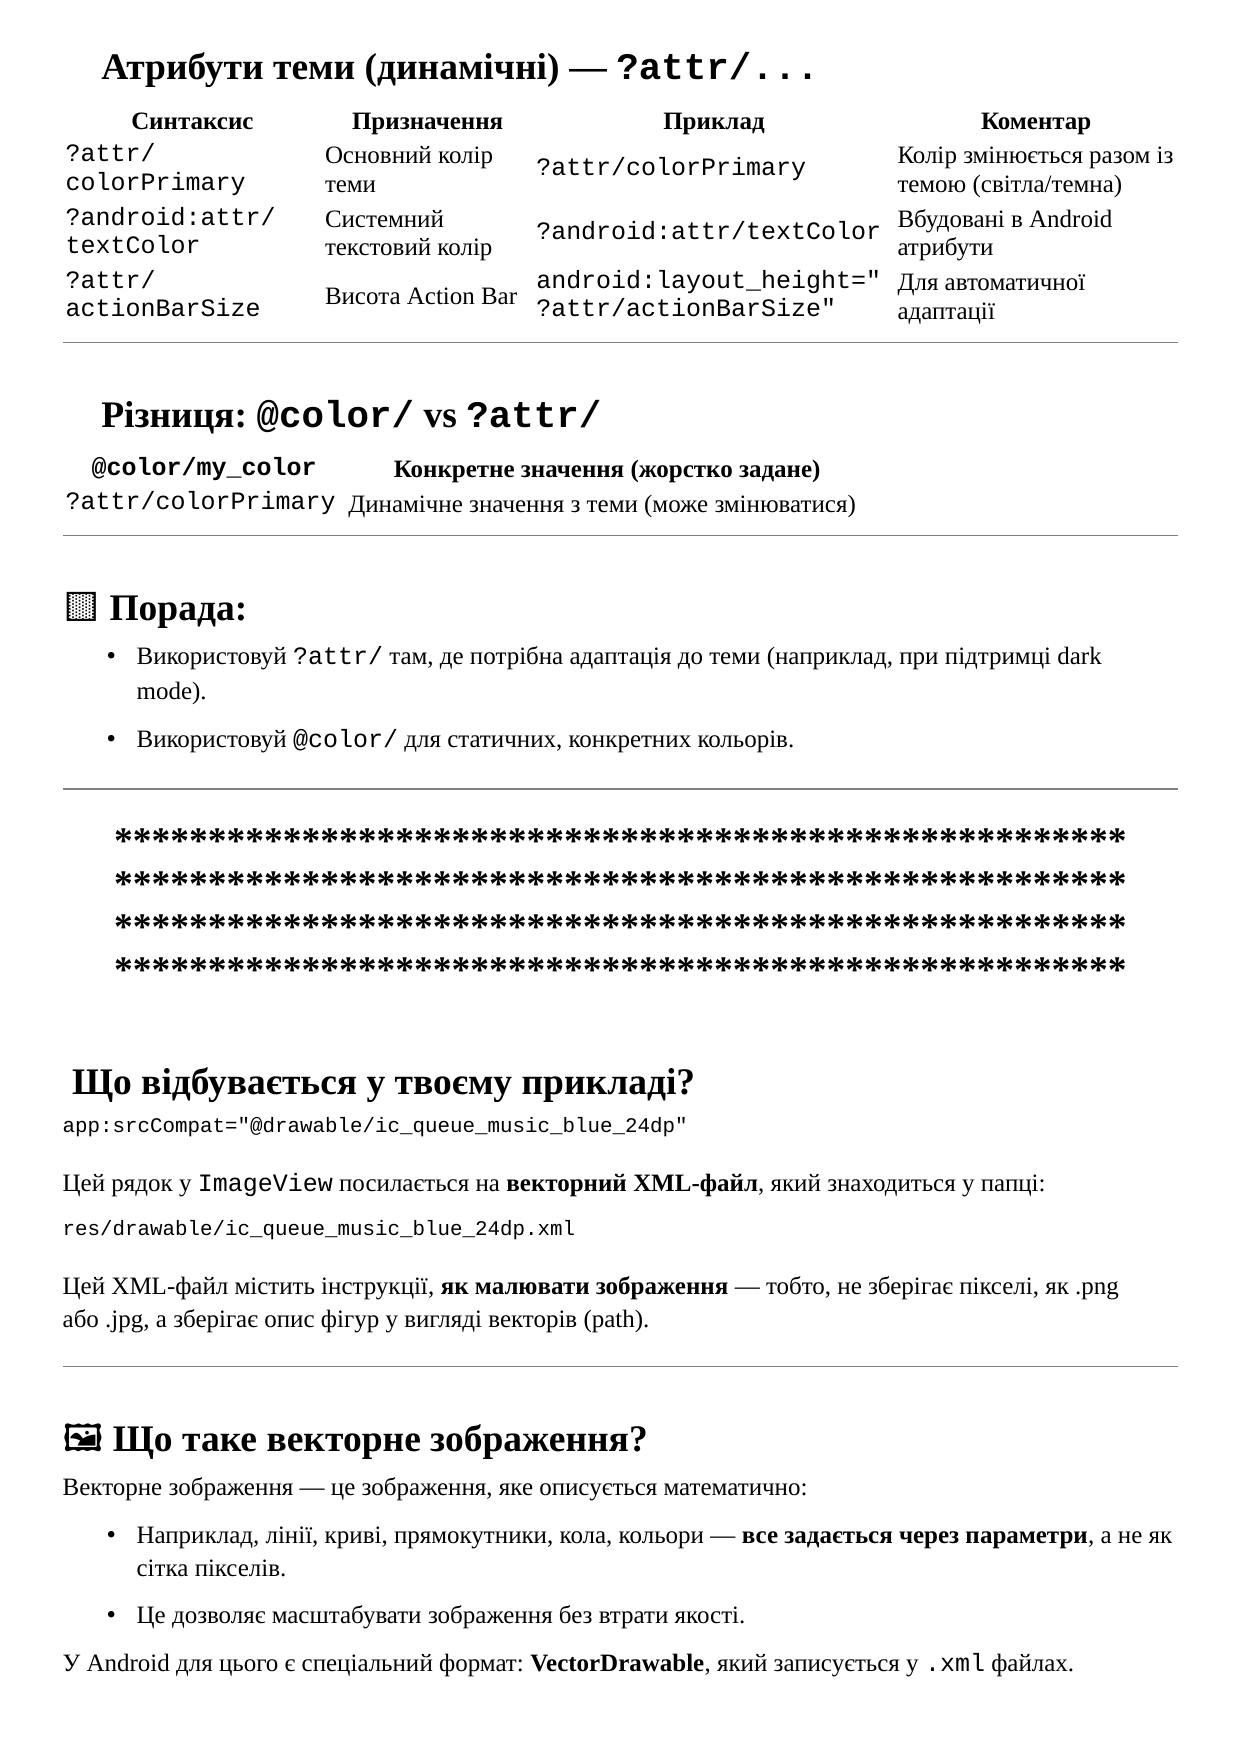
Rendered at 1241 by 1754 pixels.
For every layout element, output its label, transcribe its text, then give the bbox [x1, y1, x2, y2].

subtitle 🟨 Порада: [62, 586, 1178, 629]
table_header Синтаксис [63, 103, 322, 137]
table_cell ?attr/colorPrimary [63, 486, 345, 520]
table_cell ?android:attr/textColor [533, 201, 894, 264]
subtitle 🖼 Що таке векторне зображення? [62, 1417, 1178, 1460]
table_cell Для автоматичної адаптації [894, 264, 1178, 327]
table_header Коментар [894, 103, 1178, 137]
table_cell Колір змінюється разом із темою (світла/темна) [894, 138, 1178, 201]
table_header Приклад [533, 103, 894, 137]
list Це дозволяє масштабувати зображення без втрати якості. [107, 1601, 1178, 1629]
text app:srcCompat="@drawable/ic_queue_music_blue_24dp" [62, 1115, 1178, 1138]
table_cell ?android:attr/textColor [63, 201, 322, 264]
table_cell ?attr/actionBarSize [63, 264, 322, 327]
table_cell android:layout_height="?attr/actionBarSize" [533, 264, 894, 327]
subtitle ****************************************************** [62, 947, 1178, 991]
list Використовуй ?attr/ там, де потрібна адаптація до теми (наприклад, при підтримці dark mode). [107, 641, 1178, 705]
table_header Конкретне значення (жорстко задане) [345, 451, 869, 486]
table_header Призначення [322, 103, 533, 137]
text Цей рядок у ImageView посилається на векторний XML-файл, який знаходиться у папці: [62, 1168, 1178, 1199]
list Використовуй @color/ для статичних, конкретних кольорів. [107, 724, 1178, 755]
text Векторне зображення — це зображення, яке описується математично: [62, 1472, 1178, 1501]
text Цей XML-файл містить інструкції, як малювати зображення — тобто, не зберігає пікселі, як .png або .jpg, а зберігає опис фігур у вигляді векторів (path). [62, 1271, 1178, 1333]
table_cell ?attr/colorPrimary [63, 138, 322, 201]
table_cell ?attr/colorPrimary [533, 138, 894, 201]
subtitle Що відбувається у твоєму прикладі? [62, 1059, 1178, 1102]
subtitle 💡 Різниця: @color/ vs ?attr/ [62, 392, 1178, 439]
text У Android для цього є спеціальний формат: VectorDrawable, який записується у .xml файлах. [62, 1648, 1178, 1679]
subtitle ****************************************************** [62, 861, 1178, 904]
subtitle ****************************************************** [62, 904, 1178, 947]
table_cell Системний текстовий колір [322, 201, 533, 264]
table_cell Висота Action Bar [322, 264, 533, 327]
table_cell Динамічне значення з теми (може змінюватися) [345, 486, 869, 520]
table_cell Вбудовані в Android атрибути [894, 201, 1178, 264]
subtitle 🎨 Атрибути теми (динамічні) — ?attr/... [62, 44, 1178, 90]
subtitle ****************************************************** [62, 818, 1178, 861]
text res/drawable/ic_queue_music_blue_24dp.xml [62, 1218, 1178, 1241]
table_cell Основний колір теми [322, 138, 533, 201]
table_header @color/my_color [63, 451, 345, 486]
list Наприклад, лінії, криві, прямокутники, кола, кольори — все задається через параметри, а не як сітка пікселів. [107, 1520, 1178, 1582]
